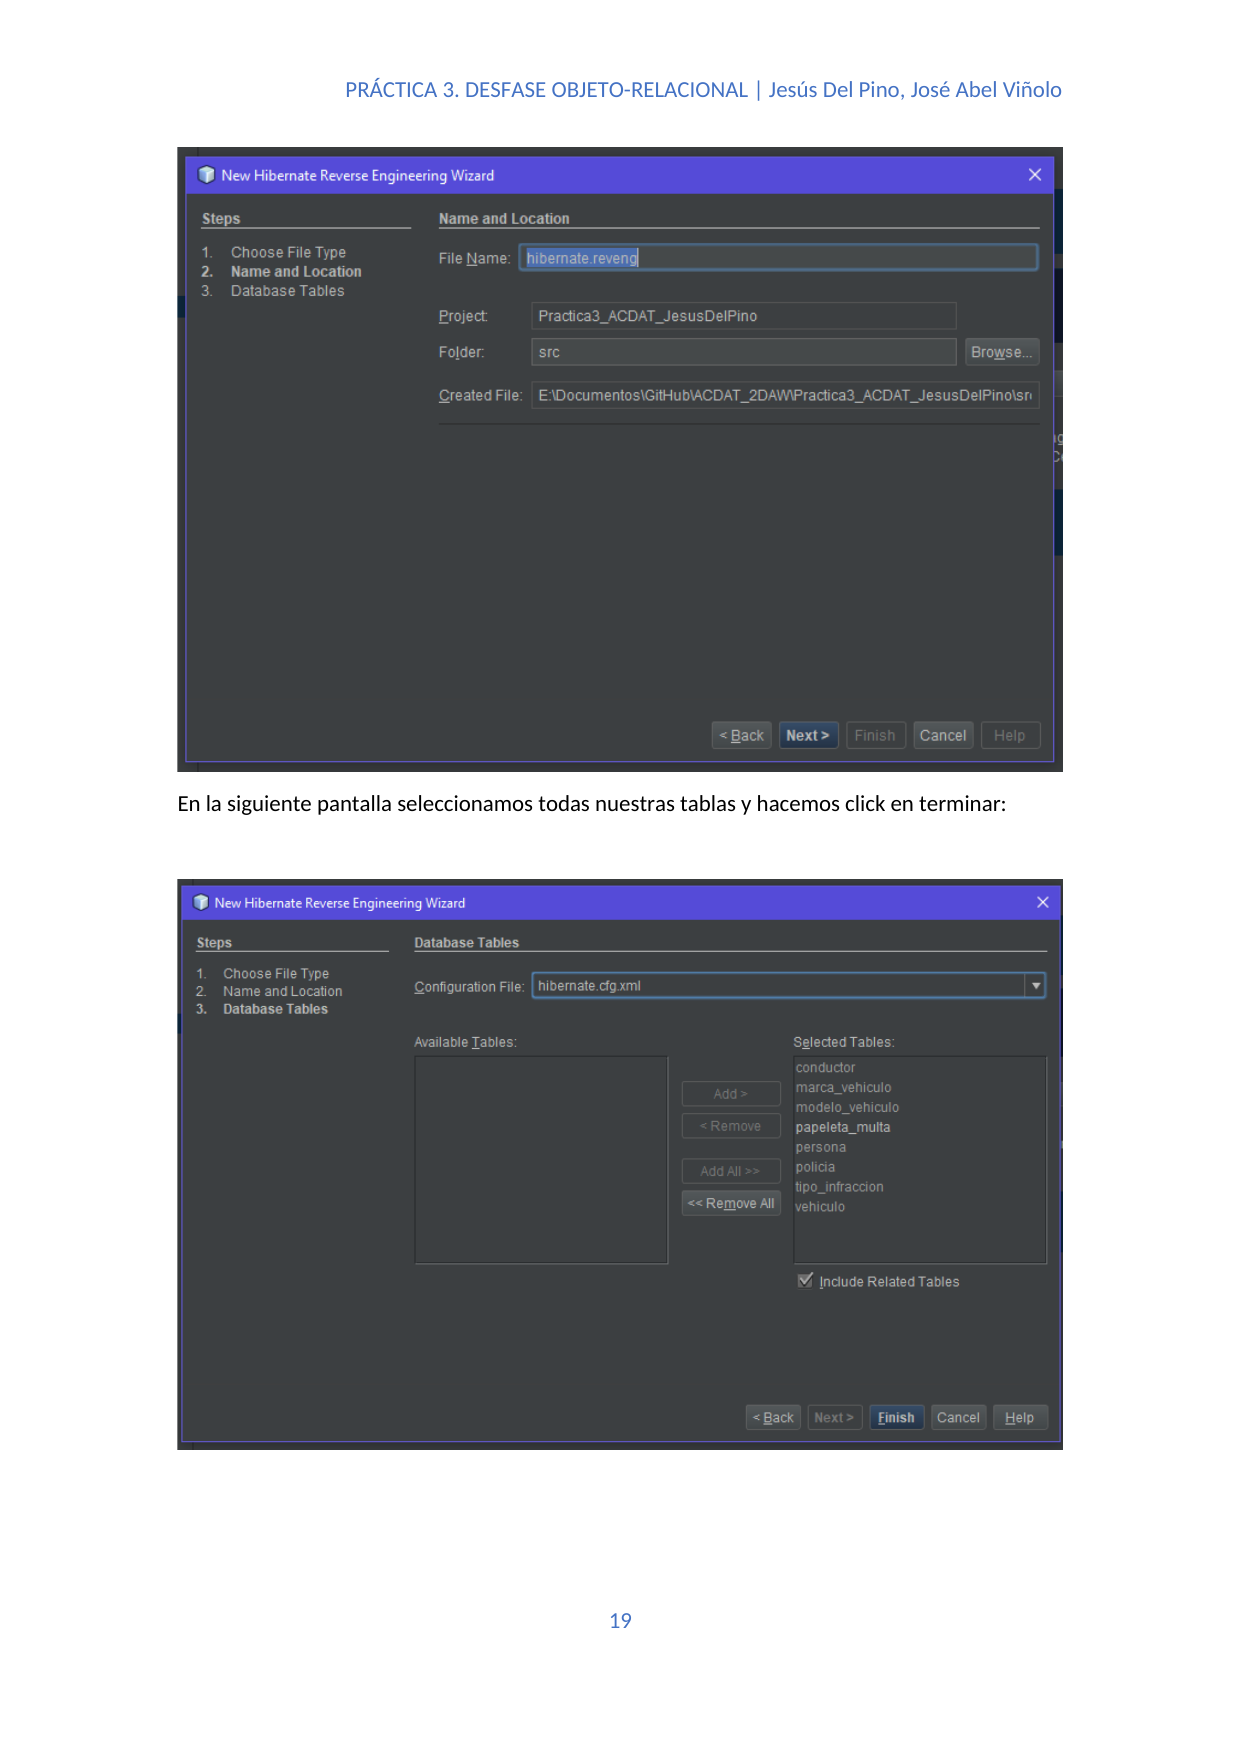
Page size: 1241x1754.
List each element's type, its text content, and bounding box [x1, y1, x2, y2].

text En la siguiente pantalla seleccionamos todas nuestras tablas y hacemos click en terminar: [177, 789, 1063, 817]
